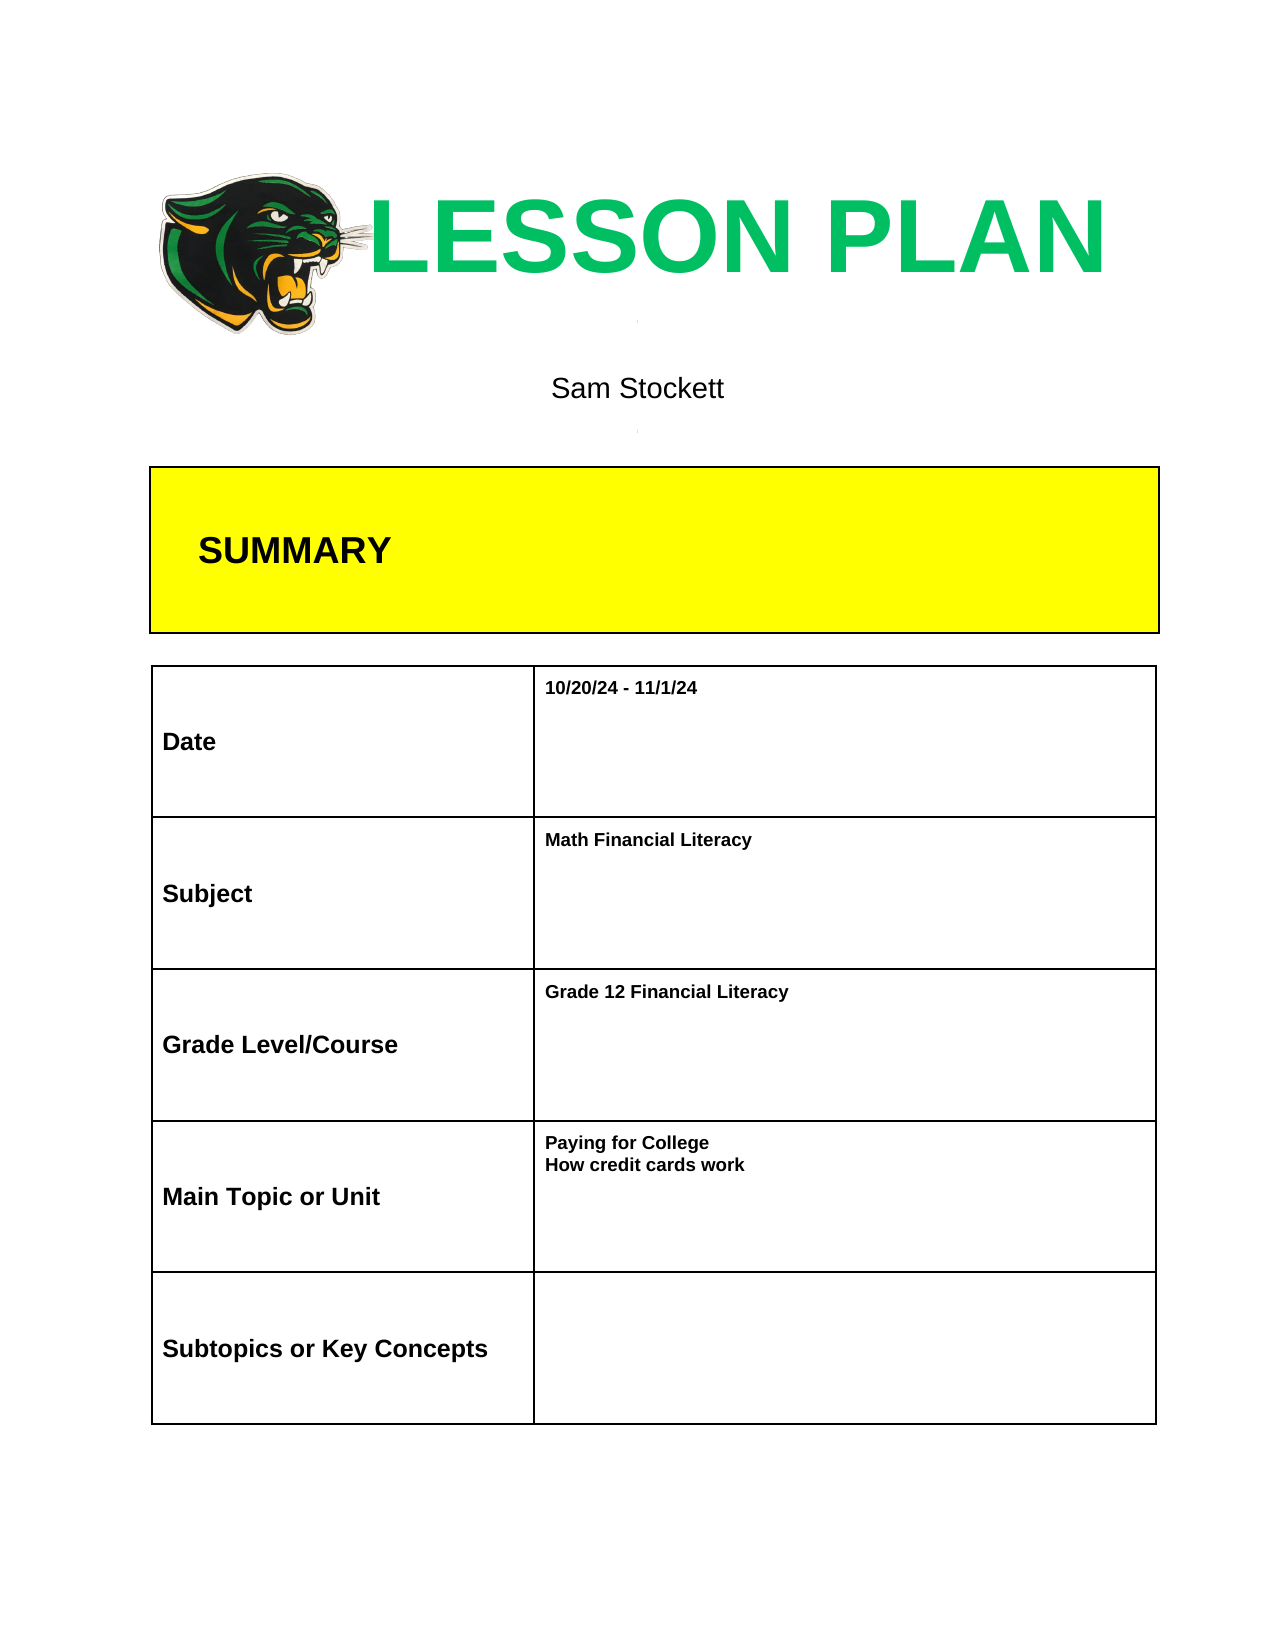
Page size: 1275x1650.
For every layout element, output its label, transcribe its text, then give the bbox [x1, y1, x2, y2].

table_header SUMMARY [151, 468, 1158, 632]
text LESSON PLAN [150, 175, 1125, 295]
table_cell Main Topic or Unit [153, 1122, 533, 1271]
table_cell Math Financial Literacy [535, 818, 1155, 968]
table_cell [535, 1273, 1155, 1423]
table_header Date [153, 667, 533, 816]
table_cell Subtopics or Key Concepts [153, 1273, 533, 1423]
picture [150, 168, 381, 175]
picture [150, 295, 381, 342]
table_header 10/20/24 - 11/1/24 [535, 667, 1155, 816]
table_cell Paying for College How credit cards work [535, 1122, 1155, 1271]
table_cell Grade 12 Financial Literacy [535, 970, 1155, 1119]
text Sam Stockett [150, 371, 1125, 405]
table_cell Grade Level/Course [153, 970, 533, 1119]
table_cell Subject [153, 818, 533, 968]
